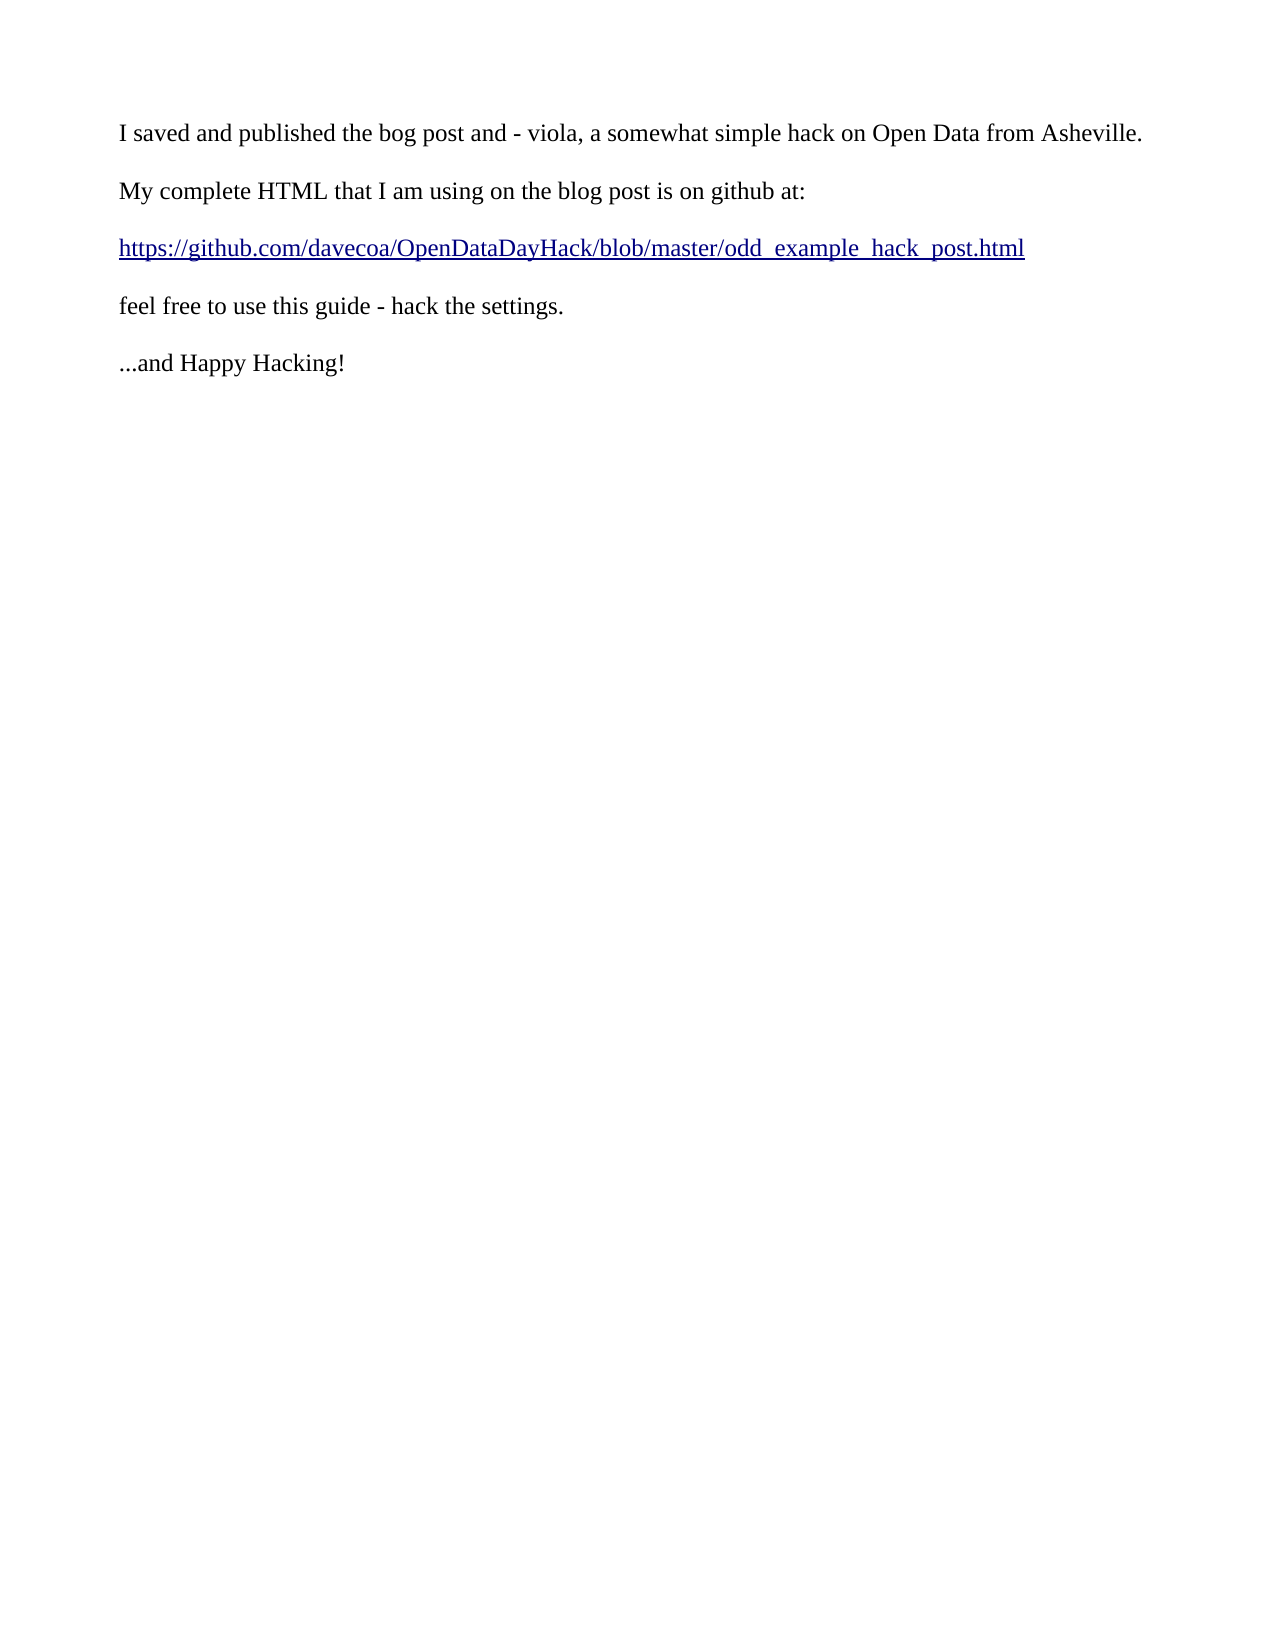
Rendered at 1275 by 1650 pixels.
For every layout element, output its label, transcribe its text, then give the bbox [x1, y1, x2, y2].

text feel free to use this guide - hack the settings. [118, 291, 1156, 320]
text ...and Happy Hacking! [118, 348, 1156, 377]
text I saved and published the bog post and - viola, a somewhat simple hack on Open Data from Asheville. [118, 118, 1156, 147]
text https://github.com/davecoa/OpenDataDayHack/blob/master/odd_example_hack_post.html [118, 233, 1156, 262]
text My complete HTML that I am using on the blog post is on github at: [118, 176, 1156, 205]
